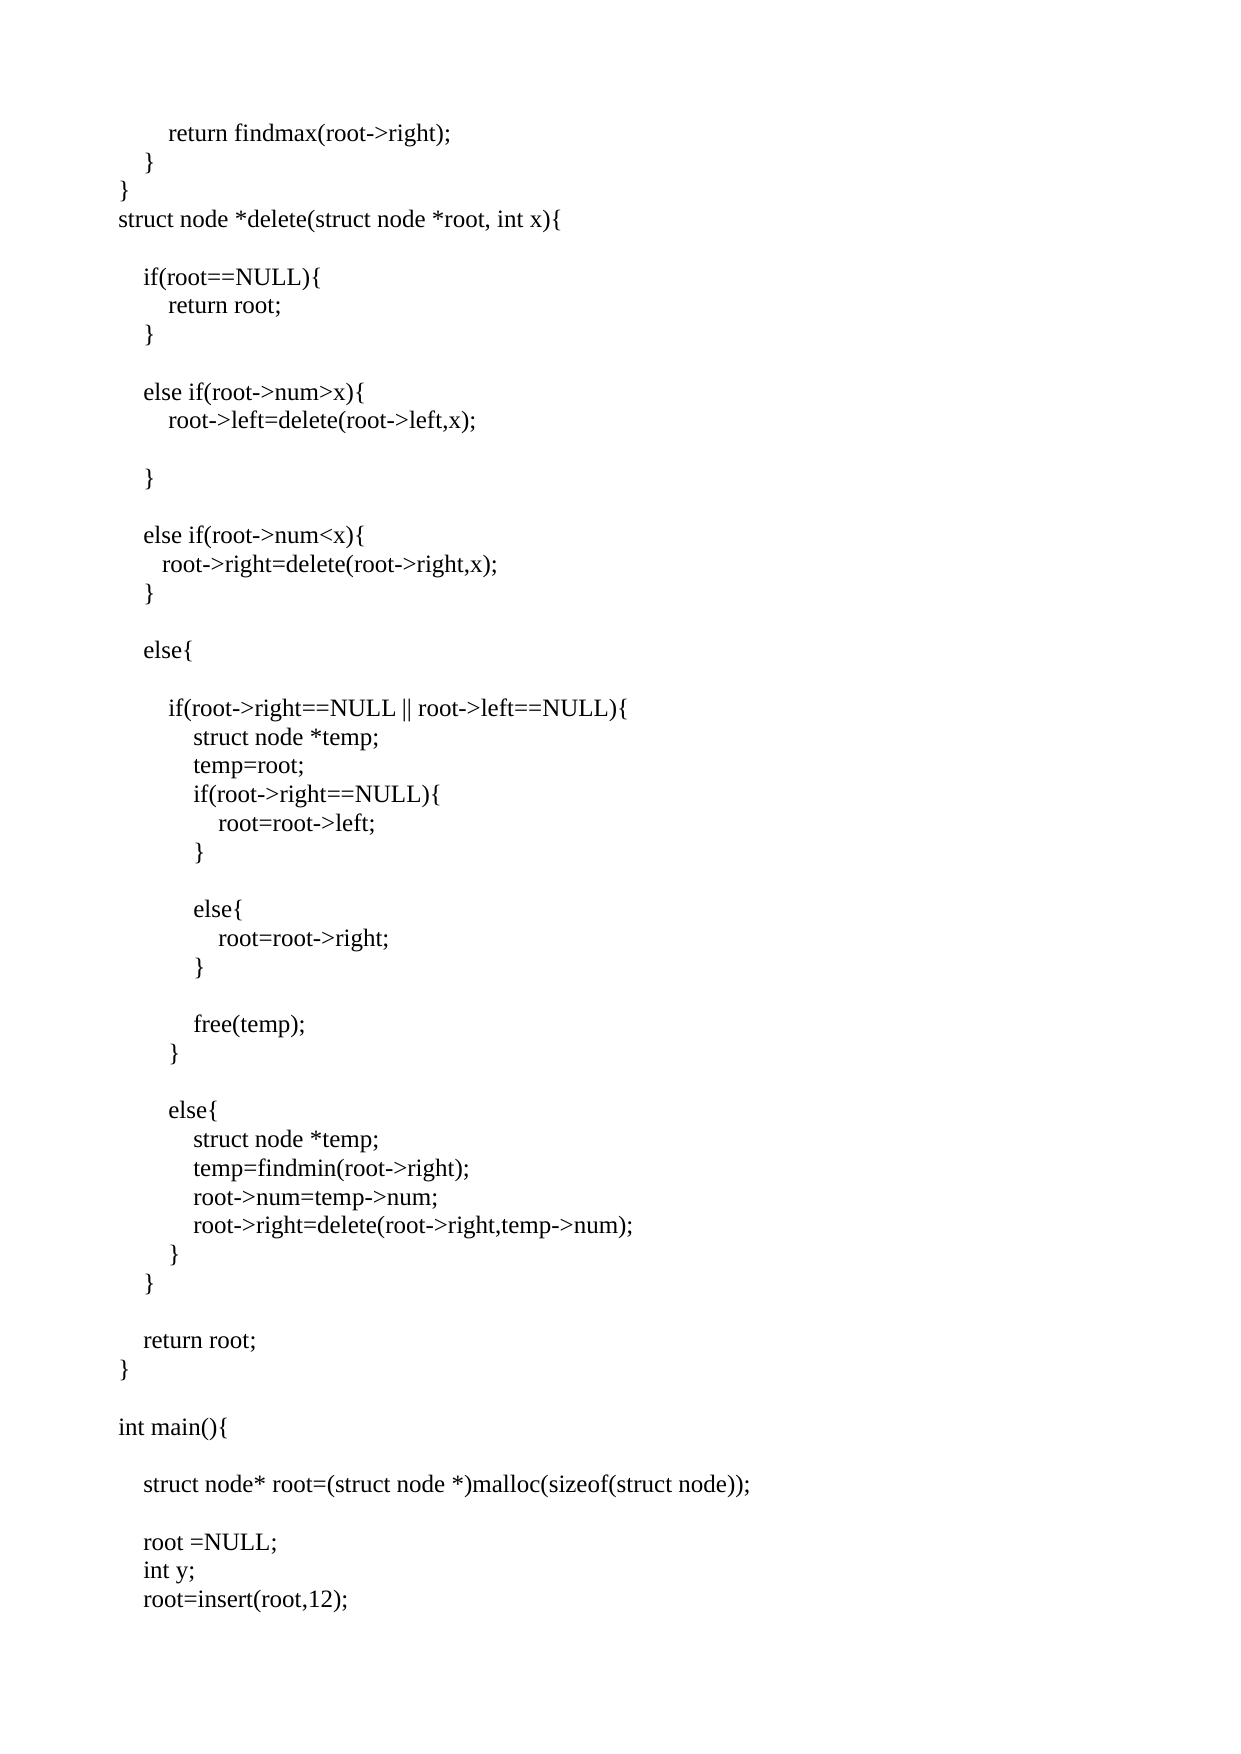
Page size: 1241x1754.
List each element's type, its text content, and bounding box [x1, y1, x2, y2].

text int main(){ [118, 1412, 1122, 1441]
text return root; [118, 291, 1122, 319]
text if(root==NULL){ [118, 262, 1122, 291]
text root =NULL; [118, 1527, 1122, 1556]
text } [118, 147, 1122, 176]
text return root; [118, 1326, 1122, 1354]
text int y; [118, 1556, 1122, 1584]
text } [118, 837, 1122, 866]
text root=insert(root,12); [118, 1584, 1122, 1613]
text root->right=delete(root->right,x); [118, 549, 1122, 578]
text if(root->right==NULL){ [118, 779, 1122, 808]
text struct node *delete(struct node *root, int x){ [118, 204, 1122, 233]
text struct node *temp; [118, 1124, 1122, 1153]
text } [118, 1038, 1122, 1067]
text } [118, 952, 1122, 981]
text else{ [118, 1096, 1122, 1124]
text } [118, 319, 1122, 348]
text temp=findmin(root->right); [118, 1153, 1122, 1182]
text struct node *temp; [118, 722, 1122, 751]
text else if(root->num<x){ [118, 521, 1122, 549]
text struct node* root=(struct node *)malloc(sizeof(struct node)); [118, 1469, 1122, 1498]
text } [118, 176, 1122, 204]
text temp=root; [118, 751, 1122, 779]
text } [118, 1354, 1122, 1383]
text else{ [118, 894, 1122, 923]
text root->num=temp->num; [118, 1182, 1122, 1211]
text if(root->right==NULL || root->left==NULL){ [118, 693, 1122, 722]
text root=root->left; [118, 808, 1122, 837]
text root->right=delete(root->right,temp->num); [118, 1211, 1122, 1239]
text } [118, 578, 1122, 607]
text } [118, 1239, 1122, 1268]
text root=root->right; [118, 923, 1122, 952]
text else{ [118, 636, 1122, 664]
text return findmax(root->right); [118, 118, 1122, 147]
text else if(root->num>x){ [118, 377, 1122, 406]
text free(temp); [118, 1009, 1122, 1038]
text root->left=delete(root->left,x); [118, 406, 1122, 434]
text } [118, 1268, 1122, 1297]
text } [118, 463, 1122, 492]
